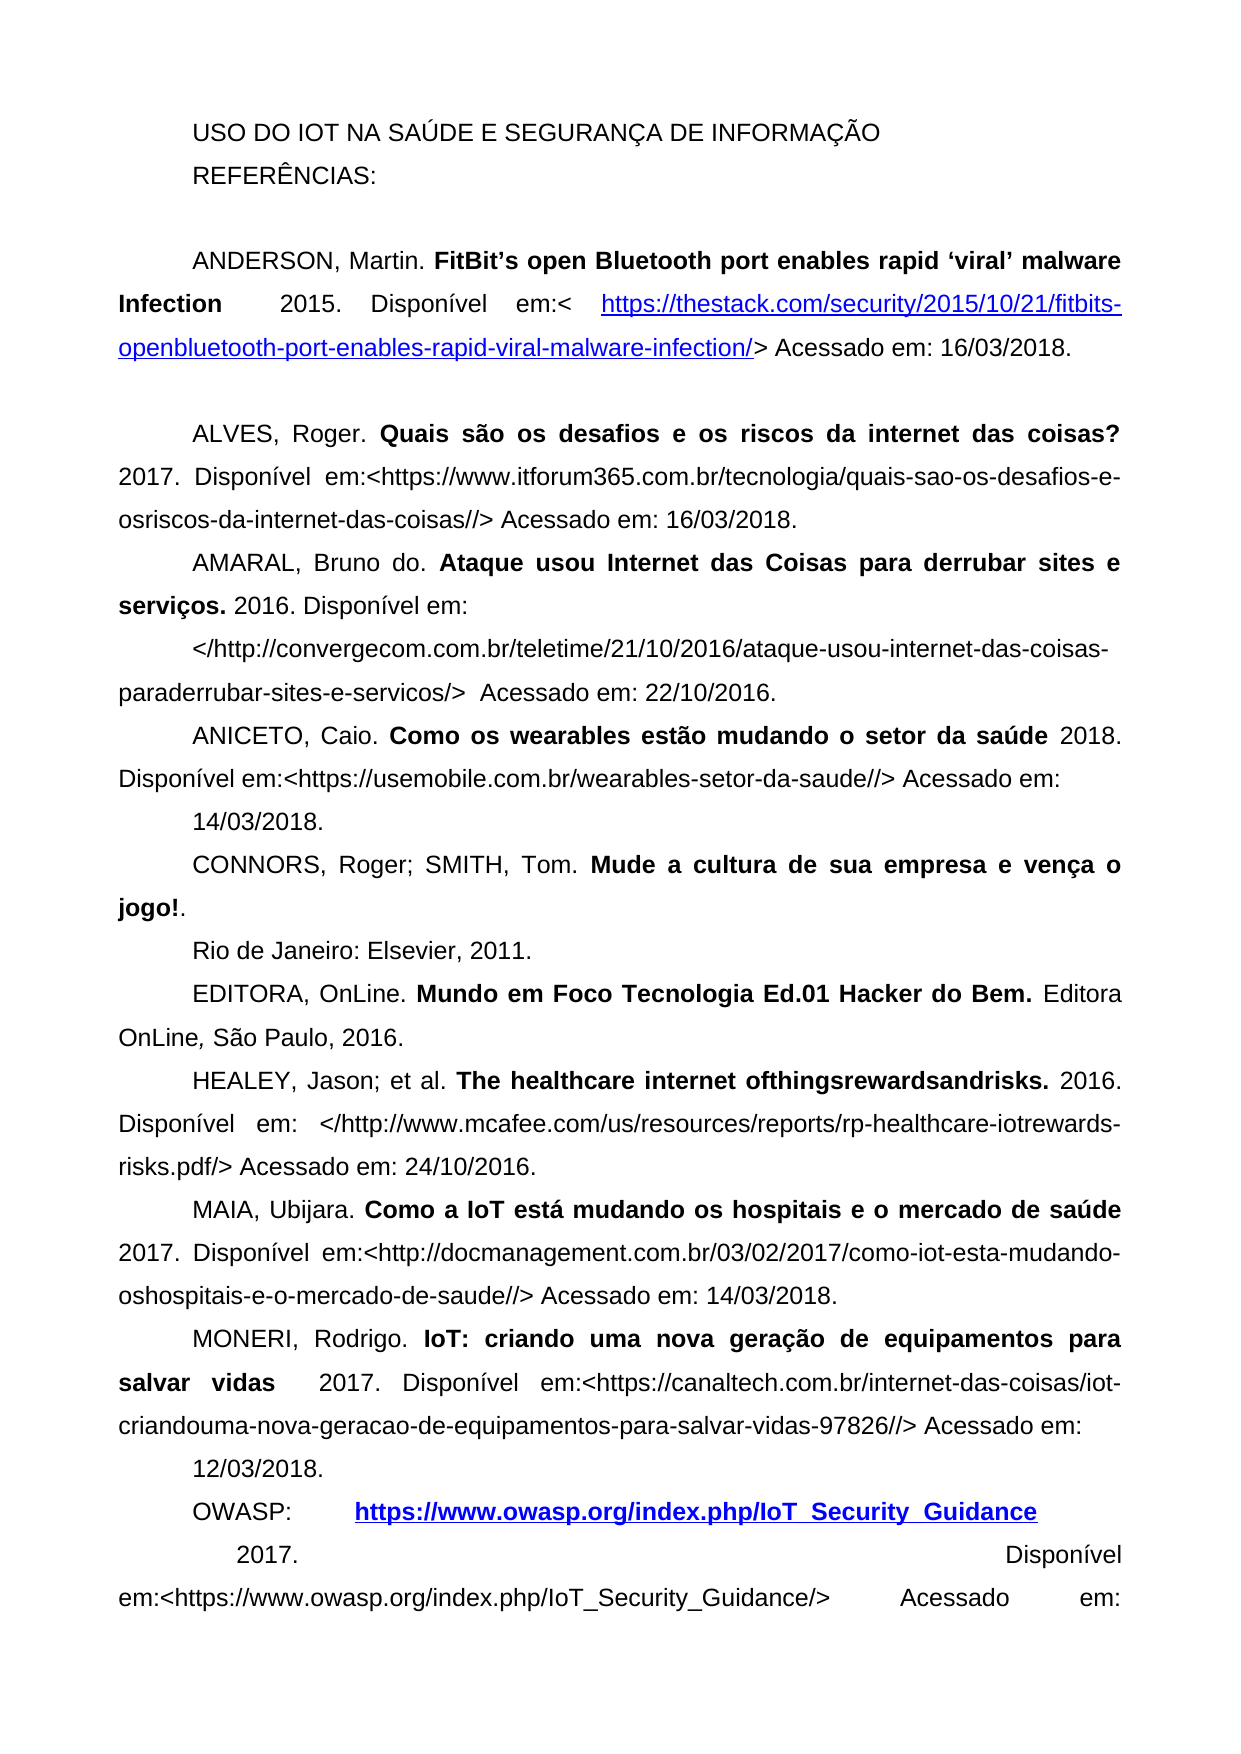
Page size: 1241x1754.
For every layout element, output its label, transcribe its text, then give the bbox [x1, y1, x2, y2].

text ALVES, Roger. Quais são os desafios e os riscos da internet das coisas? 2017. Disponível em:<https://www.itforum365.com.br/tecnologia/quais-sao-os-desafios-e-osriscos-da-internet-das-coisas//> Acessado em: 16/03/2018. [118, 419, 1122, 534]
text OWASP: https://www.owasp.org/index.php/IoT_Security_Guidance 2017. Disponível em:<https://www.owasp.org/index.php/IoT_Security_Guidance/> Acessado em: [118, 1497, 1122, 1612]
text Rio de Janeiro: Elsevier, 2011. [118, 936, 1122, 965]
text AMARAL, Bruno do. Ataque usou Internet das Coisas para derrubar sites e serviços. 2016. Disponível em: [118, 548, 1122, 620]
text EDITORA, OnLine. Mundo em Foco Tecnologia Ed.01 Hacker do Bem. Editora OnLine, São Paulo, 2016. [118, 979, 1122, 1051]
text MONERI, Rodrigo. IoT: criando uma nova geração de equipamentos para salvar vidas 2017. Disponível em:<https://canaltech.com.br/internet-das-coisas/iot-criandouma-nova-geracao-de-equipamentos-para-salvar-vidas-97826//> Acessado em: [118, 1324, 1122, 1439]
text 14/03/2018. [118, 807, 1122, 836]
text HEALEY, Jason; et al. The healthcare internet ofthingsrewardsandrisks. 2016. Disponível em: </http://www.mcafee.com/us/resources/reports/rp-healthcare-iotrewards-risks.pdf/> Acessado em: 24/10/2016. [118, 1066, 1122, 1181]
text ANDERSON, Martin. FitBit’s open Bluetooth port enables rapid ‘viral’ malware Infection 2015. Disponível em:< https://thestack.com/security/2015/10/21/fitbits-openbluetooth-port-enables-rapid-viral-malware-infection/> Acessado em: 16/03/2018. [118, 246, 1122, 361]
text USO DO IOT NA SAÚDE E SEGURANÇA DE INFORMAÇÃO [118, 118, 1122, 147]
text </http://convergecom.com.br/teletime/21/10/2016/ataque-usou-internet-das-coisas-paraderrubar-sites-e-servicos/> Acessado em: 22/10/2016. [118, 634, 1122, 706]
text 12/03/2018. [118, 1454, 1122, 1483]
text CONNORS, Roger; SMITH, Tom. Mude a cultura de sua empresa e vença o jogo!. [118, 850, 1122, 922]
text MAIA, Ubijara. Como a IoT está mudando os hospitais e o mercado de saúde 2017. Disponível em:<http://docmanagement.com.br/03/02/2017/como-iot-esta-mudando-oshospitais-e-o-mercado-de-saude//> Acessado em: 14/03/2018. [118, 1195, 1122, 1310]
text ANICETO, Caio. Como os wearables estão mudando o setor da saúde 2018. Disponível em:<https://usemobile.com.br/wearables-setor-da-saude//> Acessado em: [118, 721, 1122, 793]
text REFERÊNCIAS: [118, 161, 1122, 190]
